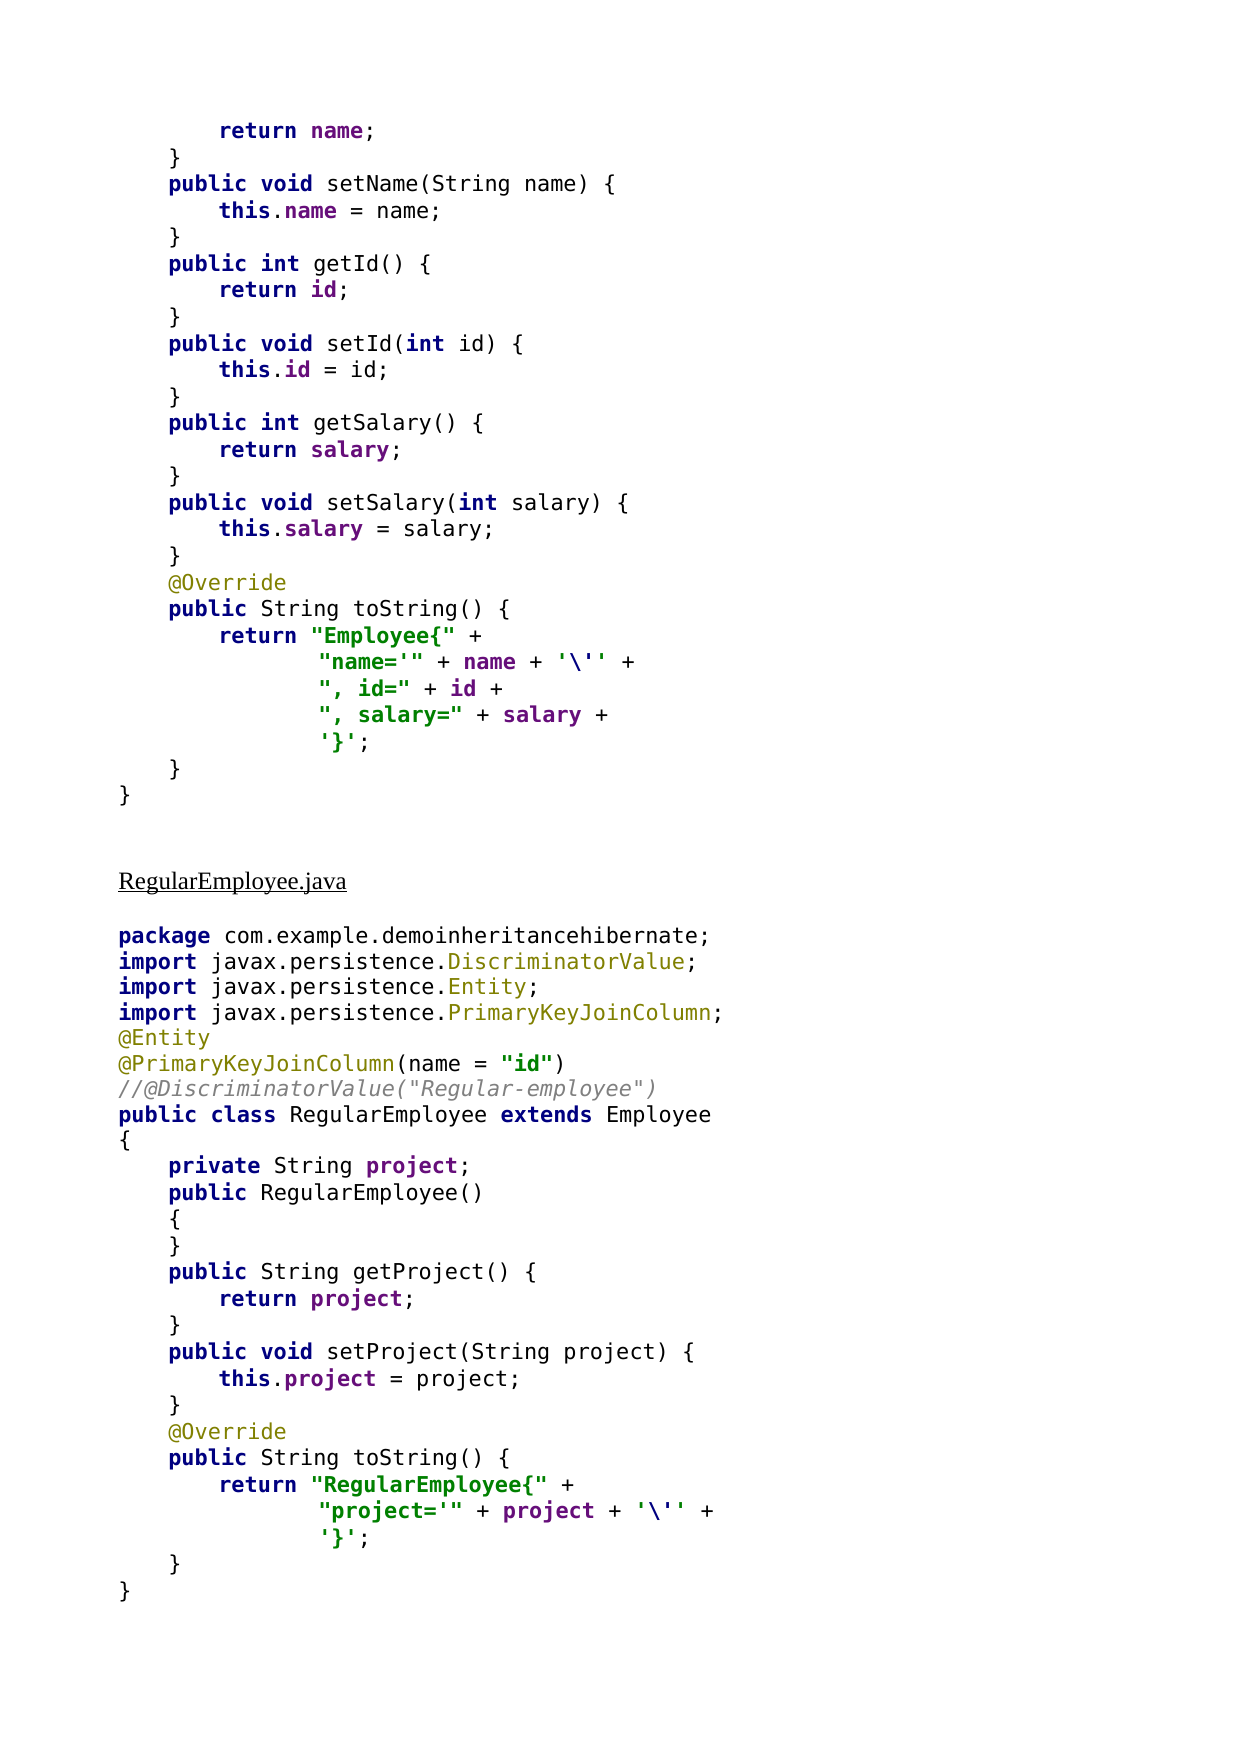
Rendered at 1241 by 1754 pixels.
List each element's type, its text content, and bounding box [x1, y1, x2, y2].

text "name='" + name + '\'' + [118, 649, 1122, 676]
text } [118, 1312, 1122, 1339]
text import javax.persistence.DiscriminatorValue; [118, 949, 1122, 974]
text RegularEmployee.java [118, 866, 1122, 895]
text public void setProject(String project) { [118, 1339, 1122, 1366]
text @Entity [118, 1026, 1122, 1051]
text package com.example.demoinheritancehibernate; [118, 923, 1122, 949]
text } [118, 304, 1122, 331]
text public RegularEmployee() [118, 1180, 1122, 1206]
text public String getProject() { [118, 1259, 1122, 1286]
text this.project = project; [118, 1366, 1122, 1392]
text } [118, 1233, 1122, 1259]
text } [118, 463, 1122, 490]
text '}'; [118, 729, 1122, 756]
text public int getId() { [118, 251, 1122, 277]
text return "RegularEmployee{" + [118, 1472, 1122, 1498]
text return "Employee{" + [118, 623, 1122, 649]
text public void setId(int id) { [118, 331, 1122, 357]
text public void setName(String name) { [118, 171, 1122, 198]
text public void setSalary(int salary) { [118, 490, 1122, 517]
text } [118, 1552, 1122, 1578]
text ", salary=" + salary + [118, 702, 1122, 729]
text this.name = name; [118, 198, 1122, 224]
text public int getSalary() { [118, 410, 1122, 437]
text } [118, 756, 1122, 782]
text } [118, 224, 1122, 251]
text } [118, 1392, 1122, 1419]
text import javax.persistence.Entity; [118, 974, 1122, 1000]
text public class RegularEmployee extends Employee [118, 1102, 1122, 1128]
text //@DiscriminatorValue("Regular-employee") [118, 1077, 1122, 1102]
text '}'; [118, 1525, 1122, 1552]
text public String toString() { [118, 1445, 1122, 1472]
text } [118, 543, 1122, 570]
text { [118, 1128, 1122, 1153]
text import javax.persistence.PrimaryKeyJoinColumn; [118, 1000, 1122, 1026]
text private String project; [118, 1153, 1122, 1180]
text this.id = id; [118, 357, 1122, 384]
text "project='" + project + '\'' + [118, 1498, 1122, 1525]
text this.salary = salary; [118, 517, 1122, 543]
text ", id=" + id + [118, 676, 1122, 702]
text @PrimaryKeyJoinColumn(name = "id") [118, 1051, 1122, 1077]
text return id; [118, 277, 1122, 304]
text return name; [118, 118, 1122, 145]
text @Override [118, 1419, 1122, 1445]
text } [118, 145, 1122, 171]
text { [118, 1206, 1122, 1233]
text return project; [118, 1286, 1122, 1312]
text } [118, 782, 1122, 808]
text public String toString() { [118, 596, 1122, 623]
text } [118, 1578, 1122, 1604]
text @Override [118, 570, 1122, 596]
text return salary; [118, 437, 1122, 463]
text } [118, 384, 1122, 410]
